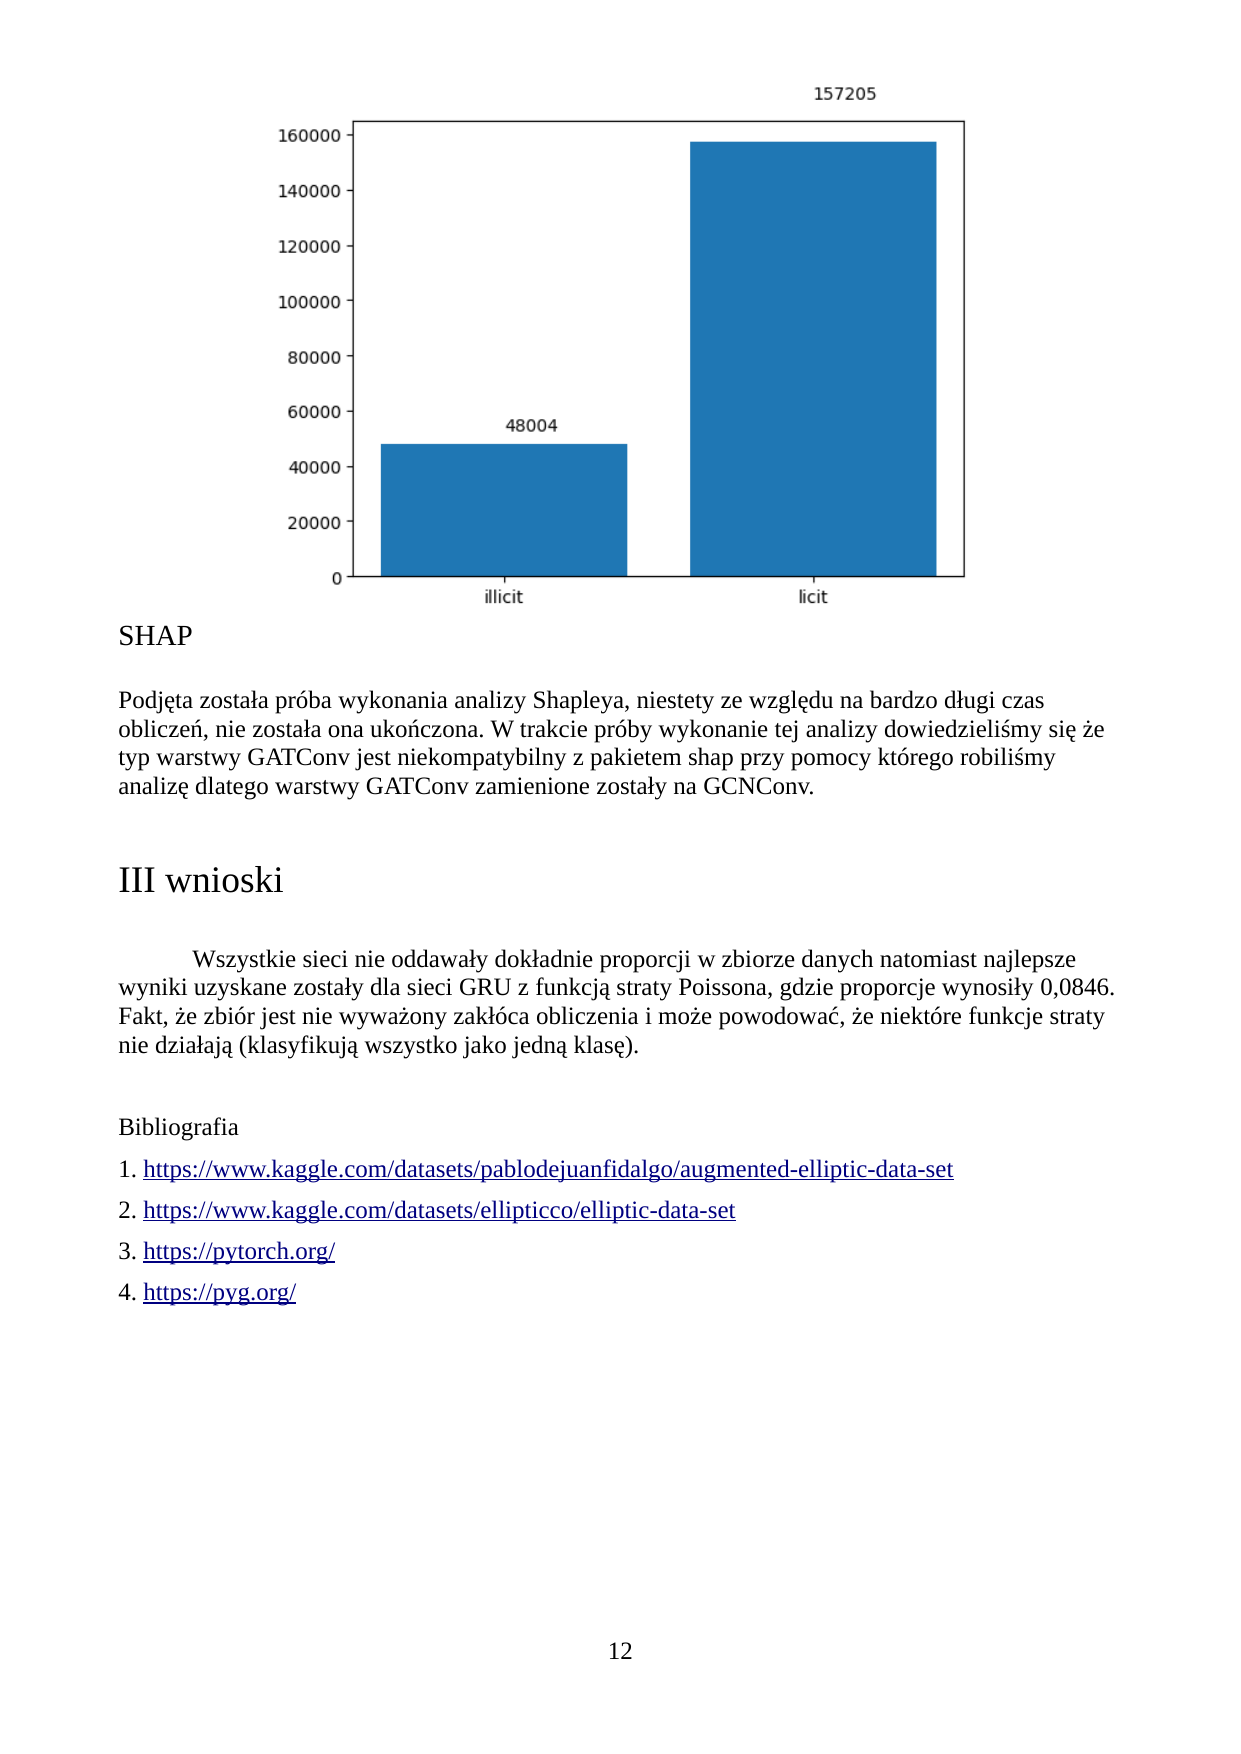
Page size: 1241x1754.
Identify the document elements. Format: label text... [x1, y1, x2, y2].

text 3. https://pytorch.org/ [118, 1236, 1122, 1265]
text Wszystkie sieci nie oddawały dokładnie proporcji w zbiorze danych natomiast najlepsze wyniki uzyskane zostały dla sieci GRU z funkcją straty Poissona, gdzie proporcje wynosiły 0,0846. Fakt, że zbiór jest nie wyważony zakłóca obliczenia i może powodować, że niektóre funkcje straty nie działają (klasyfikują wszystko jako jedną klasę). [118, 944, 1122, 1059]
text 2. https://www.kaggle.com/datasets/ellipticco/elliptic-data-set [118, 1195, 1122, 1224]
text Podjęta została próba wykonania analizy Shapleya, niestety ze względu na bardzo długi czas obliczeń, nie została ona ukończona. W trakcie próby wykonanie tej analizy dowiedzieliśmy się że typ warstwy GATConv jest niekompatybilny z pakietem shap przy pomocy którego robiliśmy analizę dlatego warstwy GATConv zamienione zostały na GCNConv. [118, 685, 1122, 800]
picture [264, 75, 976, 618]
text III wnioski [118, 857, 1122, 901]
text 4. https://pyg.org/ [118, 1277, 1122, 1306]
text Bibliografia [118, 1112, 1122, 1141]
text SHAP [118, 75, 1122, 651]
text 1. https://www.kaggle.com/datasets/pablodejuanfidalgo/augmented-elliptic-data-set [118, 1154, 1122, 1182]
